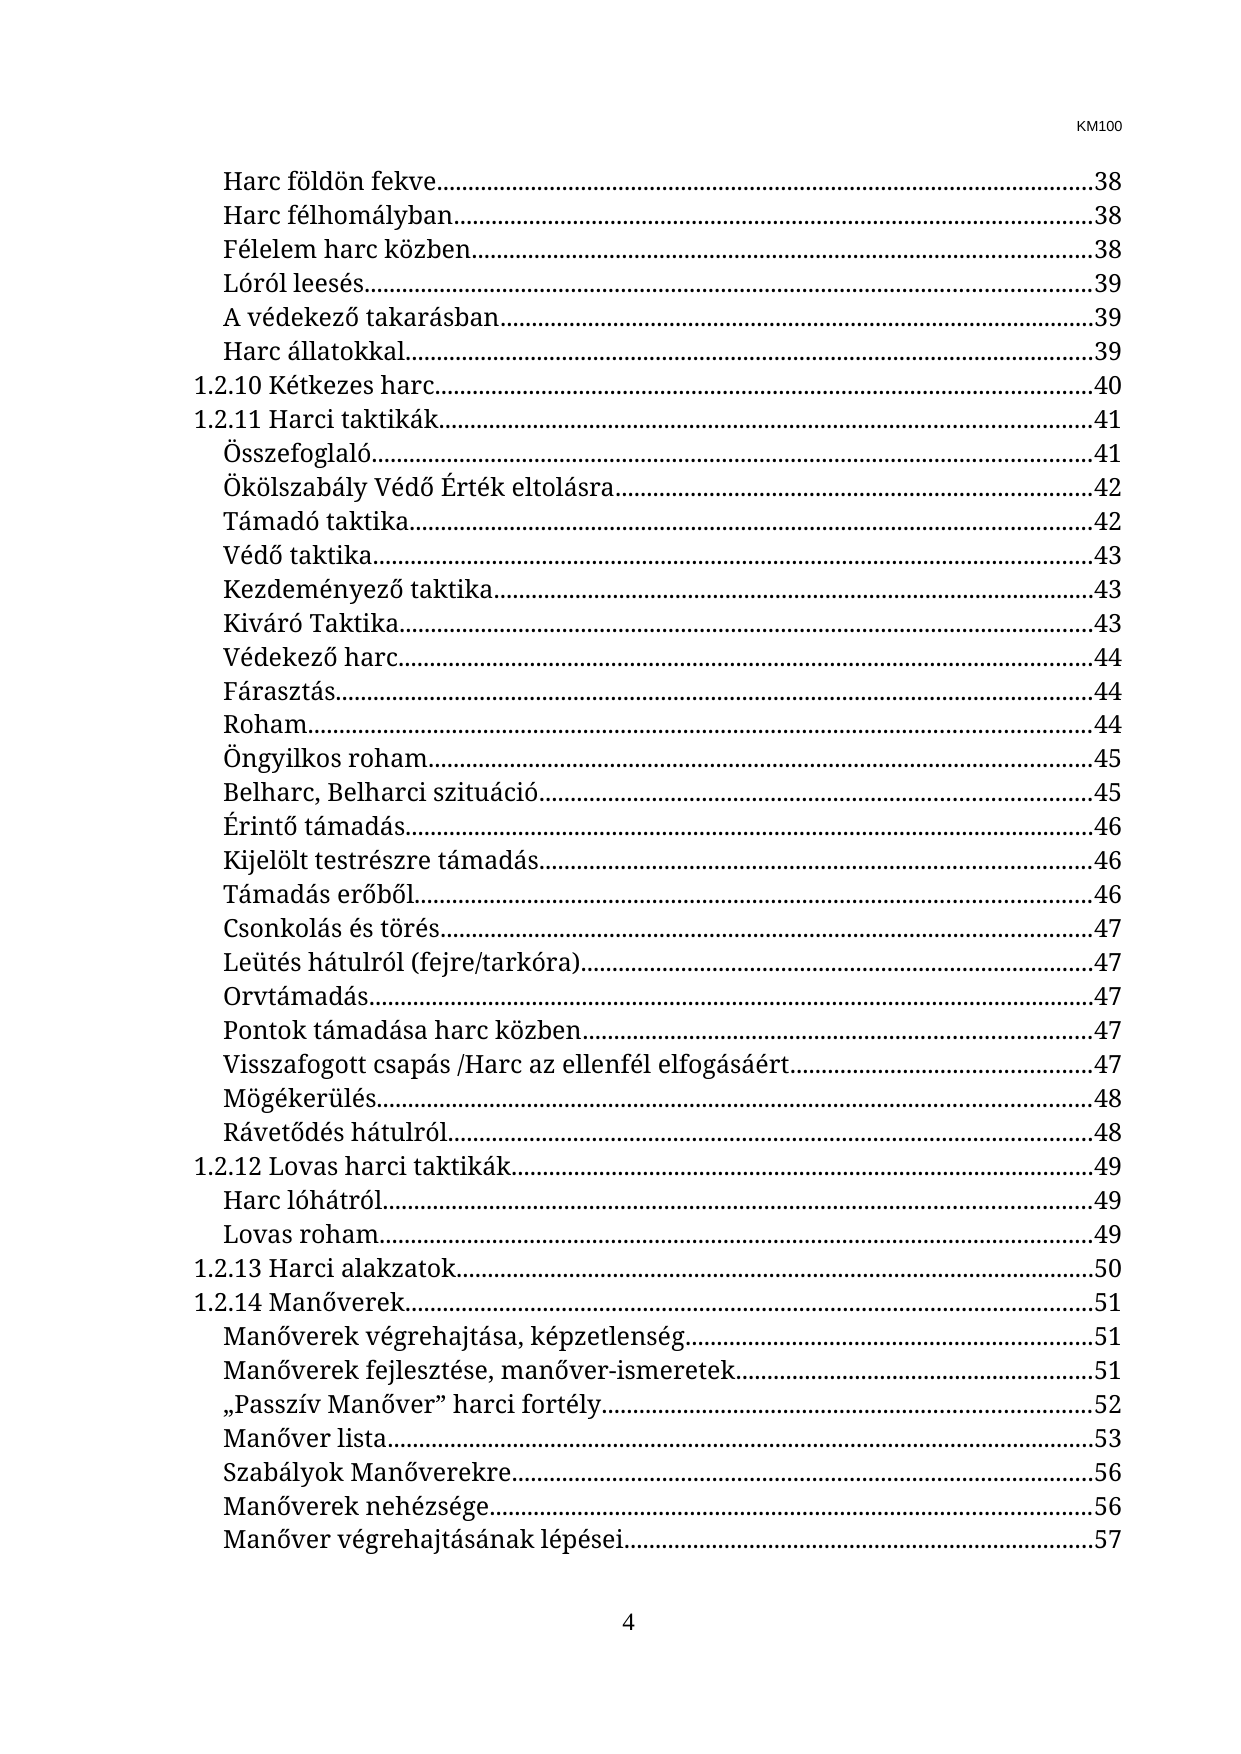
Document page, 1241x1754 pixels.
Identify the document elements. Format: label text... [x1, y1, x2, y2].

text Harc félhomályban 38 [223, 198, 1122, 232]
text 1.2.11 Harci taktikák 41 [193, 402, 1122, 436]
text Manőverek végrehajtása, képzetlenség 51 [223, 1318, 1122, 1352]
text „Passzív Manőver” harci fortély 52 [223, 1386, 1122, 1420]
text A védekező takarásban 39 [223, 300, 1122, 334]
text Védő taktika 43 [223, 537, 1122, 571]
text Manőver lista 53 [223, 1420, 1122, 1454]
text Pontok támadása harc közben 47 [223, 1013, 1122, 1047]
text Manőverek nehézsége 56 [223, 1488, 1122, 1522]
text 1.2.12 Lovas harci taktikák 49 [193, 1149, 1122, 1183]
text Orvtámadás 47 [223, 979, 1122, 1013]
text Összefoglaló 41 [223, 436, 1122, 469]
text Szabályok Manőverekre 56 [223, 1454, 1122, 1488]
text Roham 44 [223, 707, 1122, 741]
text Félelem harc közben 38 [223, 232, 1122, 266]
text Leütés hátulról (fejre/tarkóra) 47 [223, 945, 1122, 979]
text Manőverek fejlesztése, manőver-ismeretek 51 [223, 1352, 1122, 1386]
text Harc állatokkal 39 [223, 334, 1122, 368]
text Kiváró Taktika 43 [223, 605, 1122, 639]
text 1.2.14 Manőverek 51 [193, 1284, 1122, 1318]
text Belharc, Belharci szituáció 45 [223, 775, 1122, 809]
text 1.2.13 Harci alakzatok 50 [193, 1251, 1122, 1284]
text 1.2.10 Kétkezes harc 40 [193, 368, 1122, 402]
text Ökölszabály Védő Érték eltolásra 42 [223, 469, 1122, 503]
text Csonkolás és törés 47 [223, 911, 1122, 945]
text Érintő támadás 46 [223, 809, 1122, 843]
text Mögékerülés 48 [223, 1081, 1122, 1115]
text Öngyilkos roham 45 [223, 741, 1122, 775]
text Fárasztás 44 [223, 673, 1122, 707]
text Védekező harc 44 [223, 639, 1122, 673]
text Kijelölt testrészre támadás 46 [223, 843, 1122, 877]
text Visszafogott csapás /Harc az ellenfél elfogásáért 47 [223, 1047, 1122, 1081]
text Harc földön fekve 38 [223, 164, 1122, 198]
text Kezdeményező taktika 43 [223, 571, 1122, 605]
text Manőver végrehajtásának lépései 57 [223, 1522, 1122, 1556]
text Támadás erőből 46 [223, 877, 1122, 911]
text Lóról leesés 39 [223, 266, 1122, 300]
text Harc lóhátról 49 [223, 1183, 1122, 1217]
text Rávetődés hátulról 48 [223, 1115, 1122, 1149]
text Lovas roham 49 [223, 1217, 1122, 1251]
text Támadó taktika 42 [223, 503, 1122, 537]
